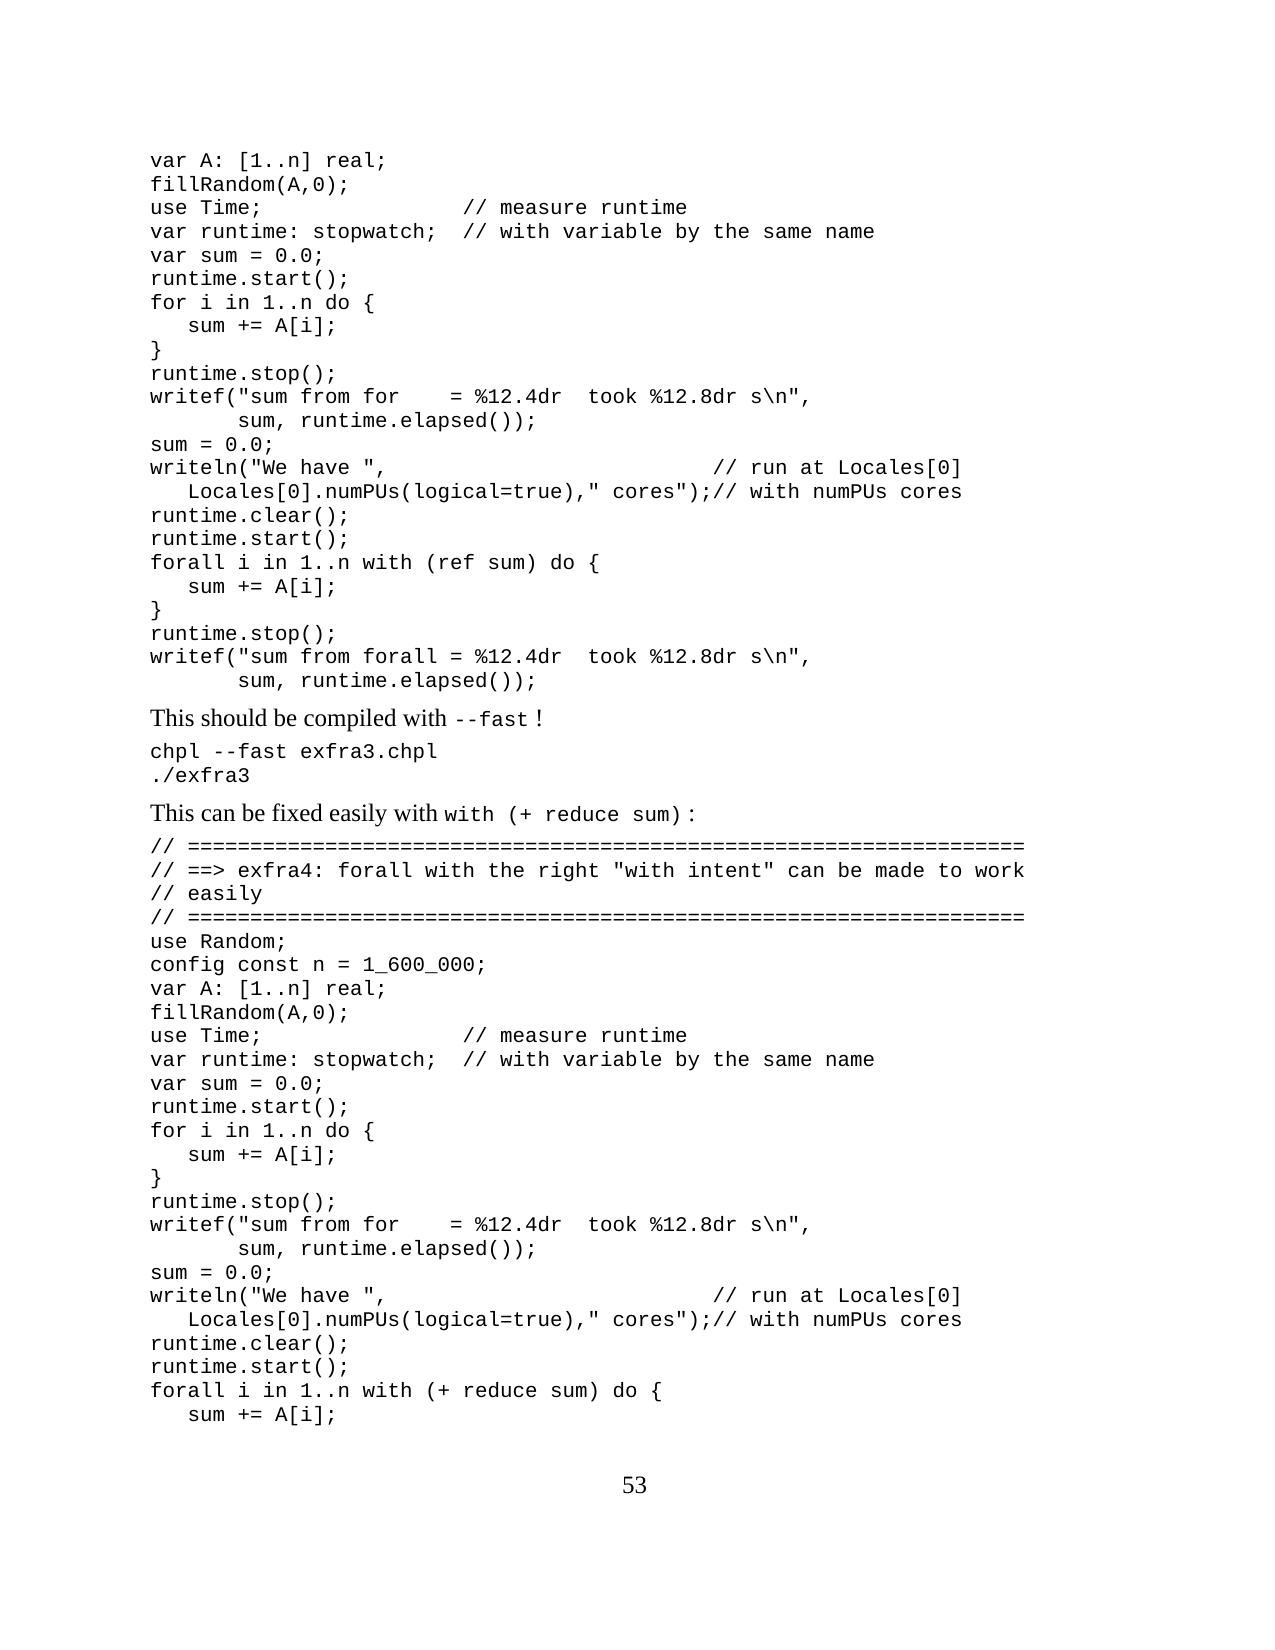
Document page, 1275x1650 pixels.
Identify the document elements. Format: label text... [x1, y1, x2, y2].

text runtime.stop(); [150, 623, 1125, 647]
text forall i in 1..n with (+ reduce sum) do { [150, 1380, 1125, 1404]
text } [150, 339, 1125, 363]
text var runtime: stopwatch; // with variable by the same name [150, 221, 1125, 244]
text use Time; // measure runtime [150, 197, 1125, 221]
text runtime.start(); [150, 1096, 1125, 1120]
text sum += A[i]; [150, 1143, 1125, 1167]
text // easily [150, 883, 1125, 907]
text sum, runtime.elapsed()); [150, 410, 1125, 434]
text runtime.stop(); [150, 363, 1125, 386]
text config const n = 1_600_000; [150, 954, 1125, 978]
text } [150, 1167, 1125, 1191]
text var A: [1..n] real; [150, 150, 1125, 174]
text var A: [1..n] real; [150, 978, 1125, 1002]
text runtime.start(); [150, 1356, 1125, 1380]
text sum += A[i]; [150, 576, 1125, 599]
text for i in 1..n do { [150, 1120, 1125, 1143]
text Locales[0].numPUs(logical=true)," cores");// with numPUs cores [150, 1309, 1125, 1333]
text runtime.clear(); [150, 505, 1125, 528]
text writeln("We have ", // run at Locales[0] [150, 457, 1125, 481]
text } [150, 599, 1125, 623]
text sum = 0.0; [150, 434, 1125, 457]
text for i in 1..n do { [150, 292, 1125, 316]
text var runtime: stopwatch; // with variable by the same name [150, 1049, 1125, 1073]
text chpl --fast exfra3.chpl [150, 741, 1125, 765]
text writef("sum from for = %12.4dr took %12.8dr s\n", [150, 386, 1125, 410]
text runtime.stop(); [150, 1191, 1125, 1214]
text fillRandom(A,0); [150, 174, 1125, 197]
text ./exfra3 [150, 765, 1125, 789]
text // =================================================================== [150, 836, 1125, 860]
text use Random; [150, 931, 1125, 954]
text writef("sum from for = %12.4dr took %12.8dr s\n", [150, 1214, 1125, 1238]
text sum += A[i]; [150, 316, 1125, 339]
text writef("sum from forall = %12.4dr took %12.8dr s\n", [150, 647, 1125, 670]
text Locales[0].numPUs(logical=true)," cores");// with numPUs cores [150, 481, 1125, 505]
text sum += A[i]; [150, 1404, 1125, 1427]
text forall i in 1..n with (ref sum) do { [150, 552, 1125, 576]
text runtime.clear(); [150, 1333, 1125, 1356]
text // =================================================================== [150, 907, 1125, 931]
text writeln("We have ", // run at Locales[0] [150, 1285, 1125, 1309]
text use Time; // measure runtime [150, 1025, 1125, 1049]
text runtime.start(); [150, 268, 1125, 292]
text sum = 0.0; [150, 1262, 1125, 1285]
text sum, runtime.elapsed()); [150, 670, 1125, 694]
text // ==> exfra4: forall with the right "with intent" can be made to work [150, 860, 1125, 883]
text runtime.start(); [150, 528, 1125, 552]
text var sum = 0.0; [150, 244, 1125, 268]
text This should be compiled with --fast ! [150, 703, 1125, 732]
text fillRandom(A,0); [150, 1002, 1125, 1025]
text sum, runtime.elapsed()); [150, 1238, 1125, 1262]
text var sum = 0.0; [150, 1073, 1125, 1096]
text This can be fixed easily with with (+ reduce sum) : [150, 798, 1125, 827]
